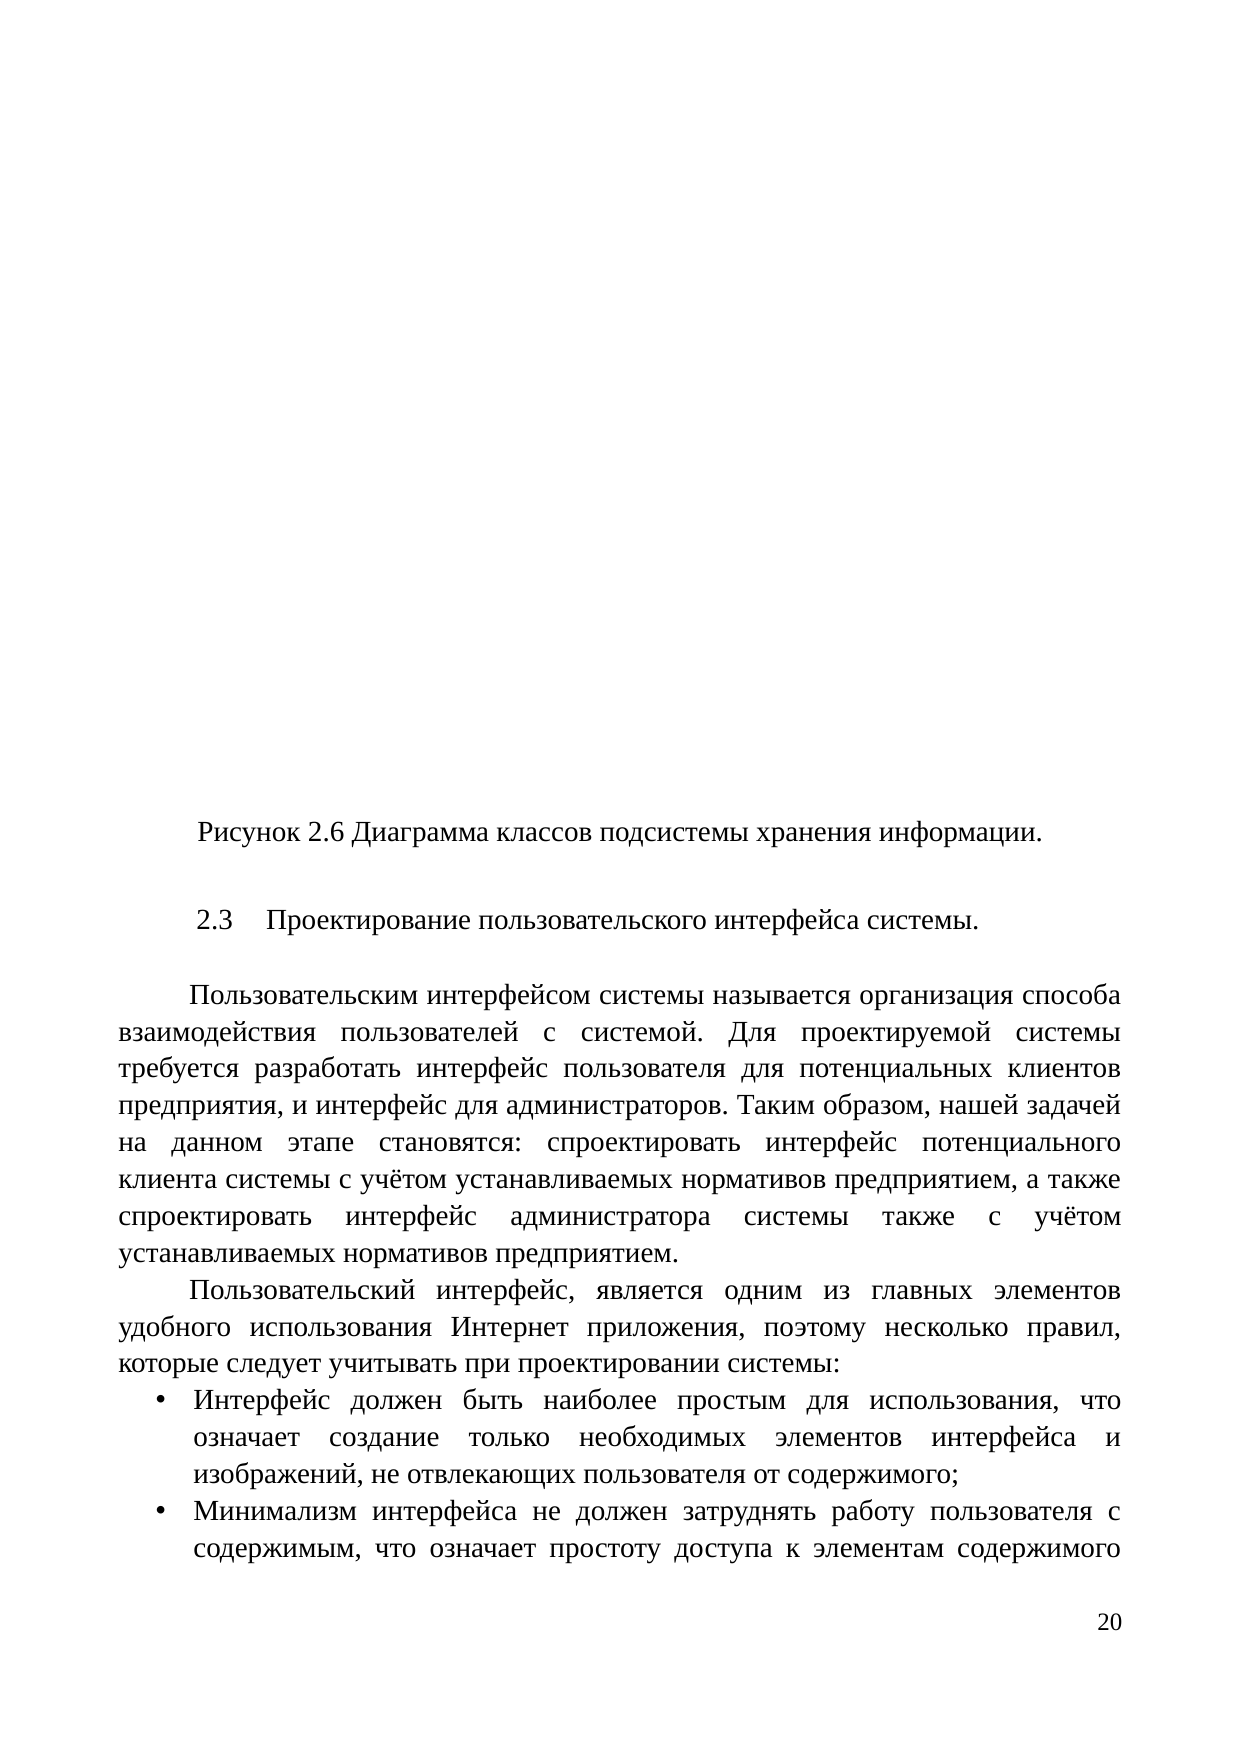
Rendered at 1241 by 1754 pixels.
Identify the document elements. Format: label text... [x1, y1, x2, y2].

text Рисунок 2.6 Диаграмма классов подсистемы хранения информации. [132, 160, 1107, 847]
text Пользовательский интерфейс, является одним из главных элементов удобного использования Интернет приложения, поэтому несколько правил, которые следует учитывать при проектировании системы: [118, 1272, 1122, 1379]
text Пользовательским интерфейсом системы называется организация способа взаимодействия пользователей с системой. Для проектируемой системы требуется разработать интерфейс пользователя для потенциальных клиентов предприятия, и интерфейс для администраторов. Таким образом, нашей задачей на данном этапе становятся: спроектировать интерфейс потенциального клиента системы с учётом устанавливаемых нормативов предприятием, а также спроектировать интерфейс администратора системы также с учётом устанавливаемых нормативов предприятием. [118, 977, 1122, 1268]
subtitle Проектирование пользовательского интерфейса системы. [118, 118, 1122, 936]
list Интерфейс должен быть наиболее простым для использования, что означает создание только необходимых элементов интерфейса и изображений, не отвлекающих пользователя от содержимого; [156, 1382, 1122, 1490]
list Минимализм интерфейса не должен затруднять работу пользователя с содержимым, что означает простоту доступа к элементам содержимого [156, 1493, 1122, 1564]
